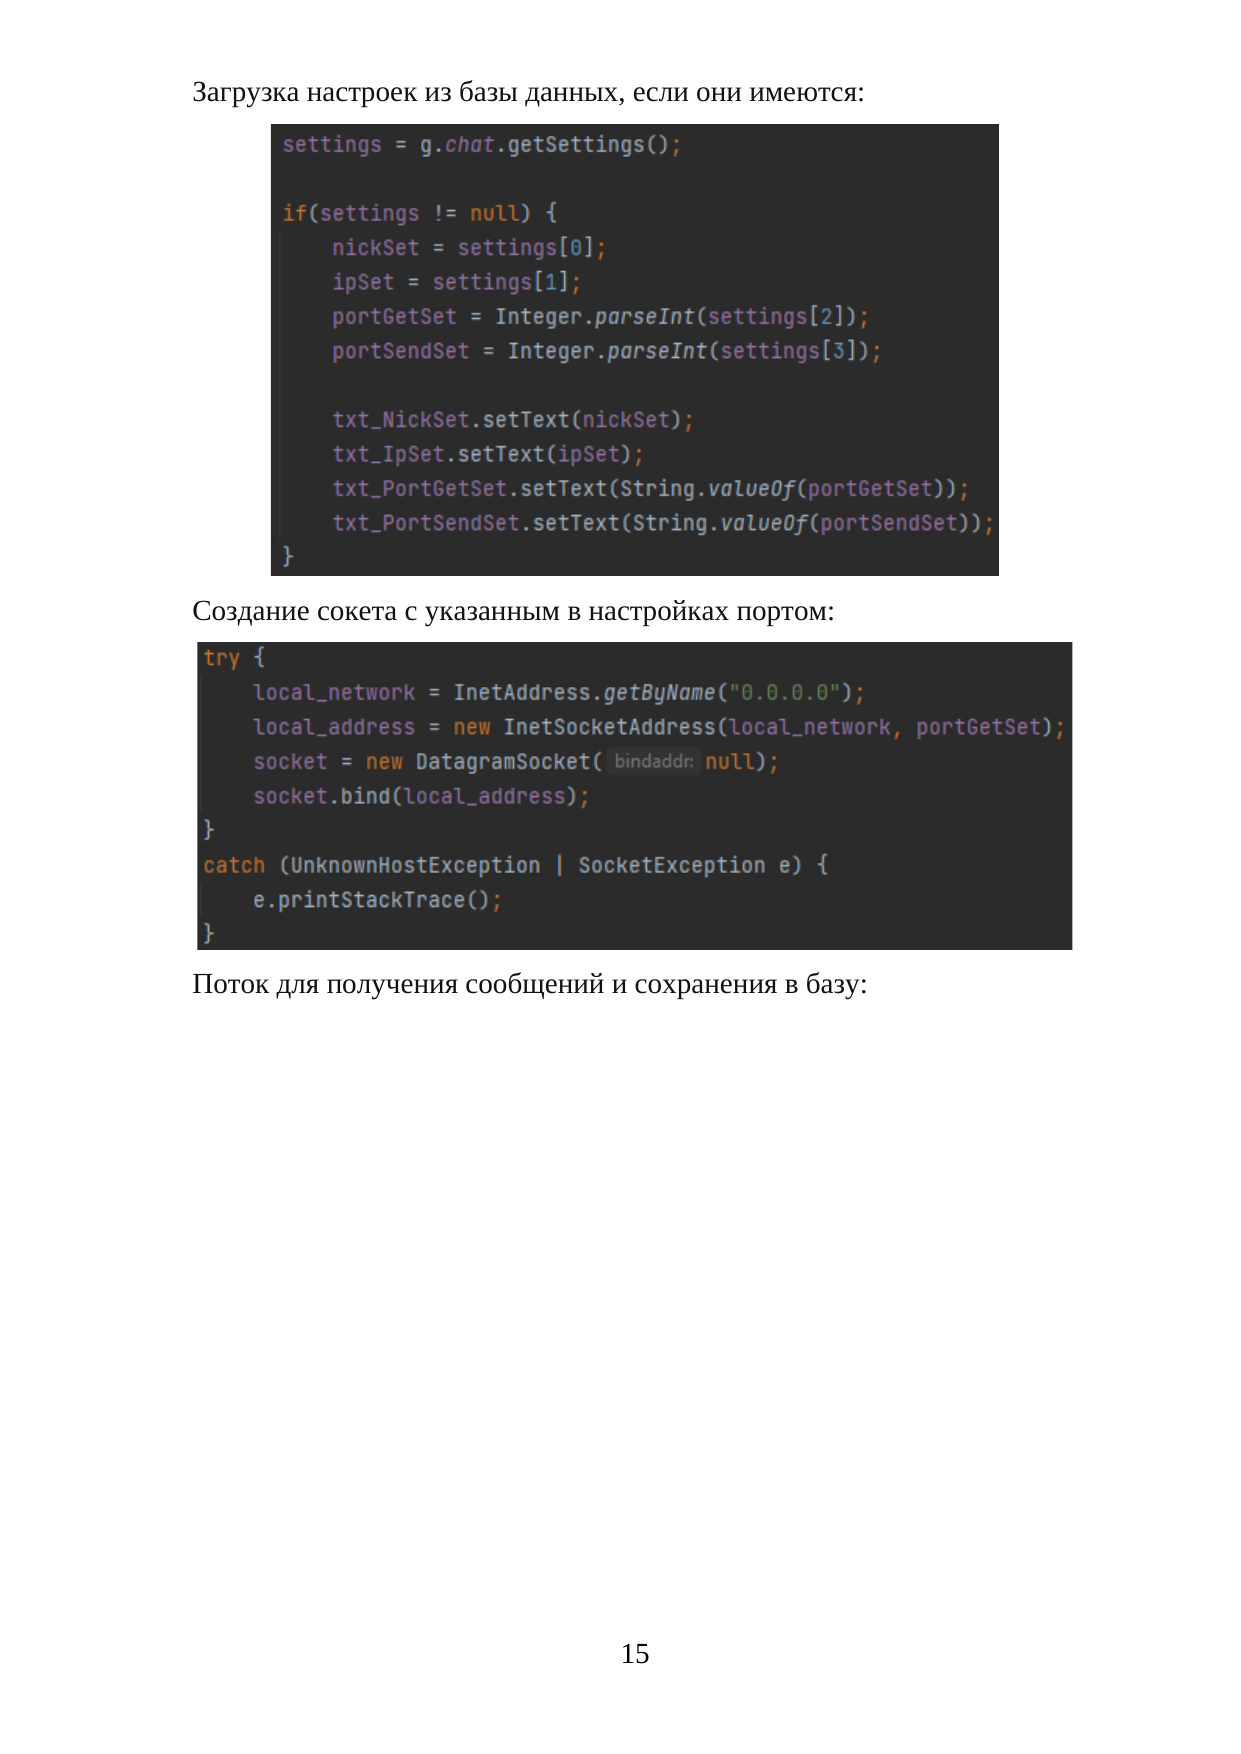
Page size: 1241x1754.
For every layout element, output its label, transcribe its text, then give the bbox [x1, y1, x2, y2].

text Создание сокета с указанным в настройках портом: [835, 593, 1152, 626]
text Загрузка настроек из базы данных, если они имеются: [865, 74, 1152, 107]
text Загрузка настроек из базы данных, если они имеются: [118, 74, 192, 107]
text Поток для получения сообщений и сохранения в базу: [868, 966, 1152, 999]
text Создание сокета с указанным в настройках портом: [118, 593, 192, 626]
text Поток для получения сообщений и сохранения в базу: [118, 966, 192, 999]
